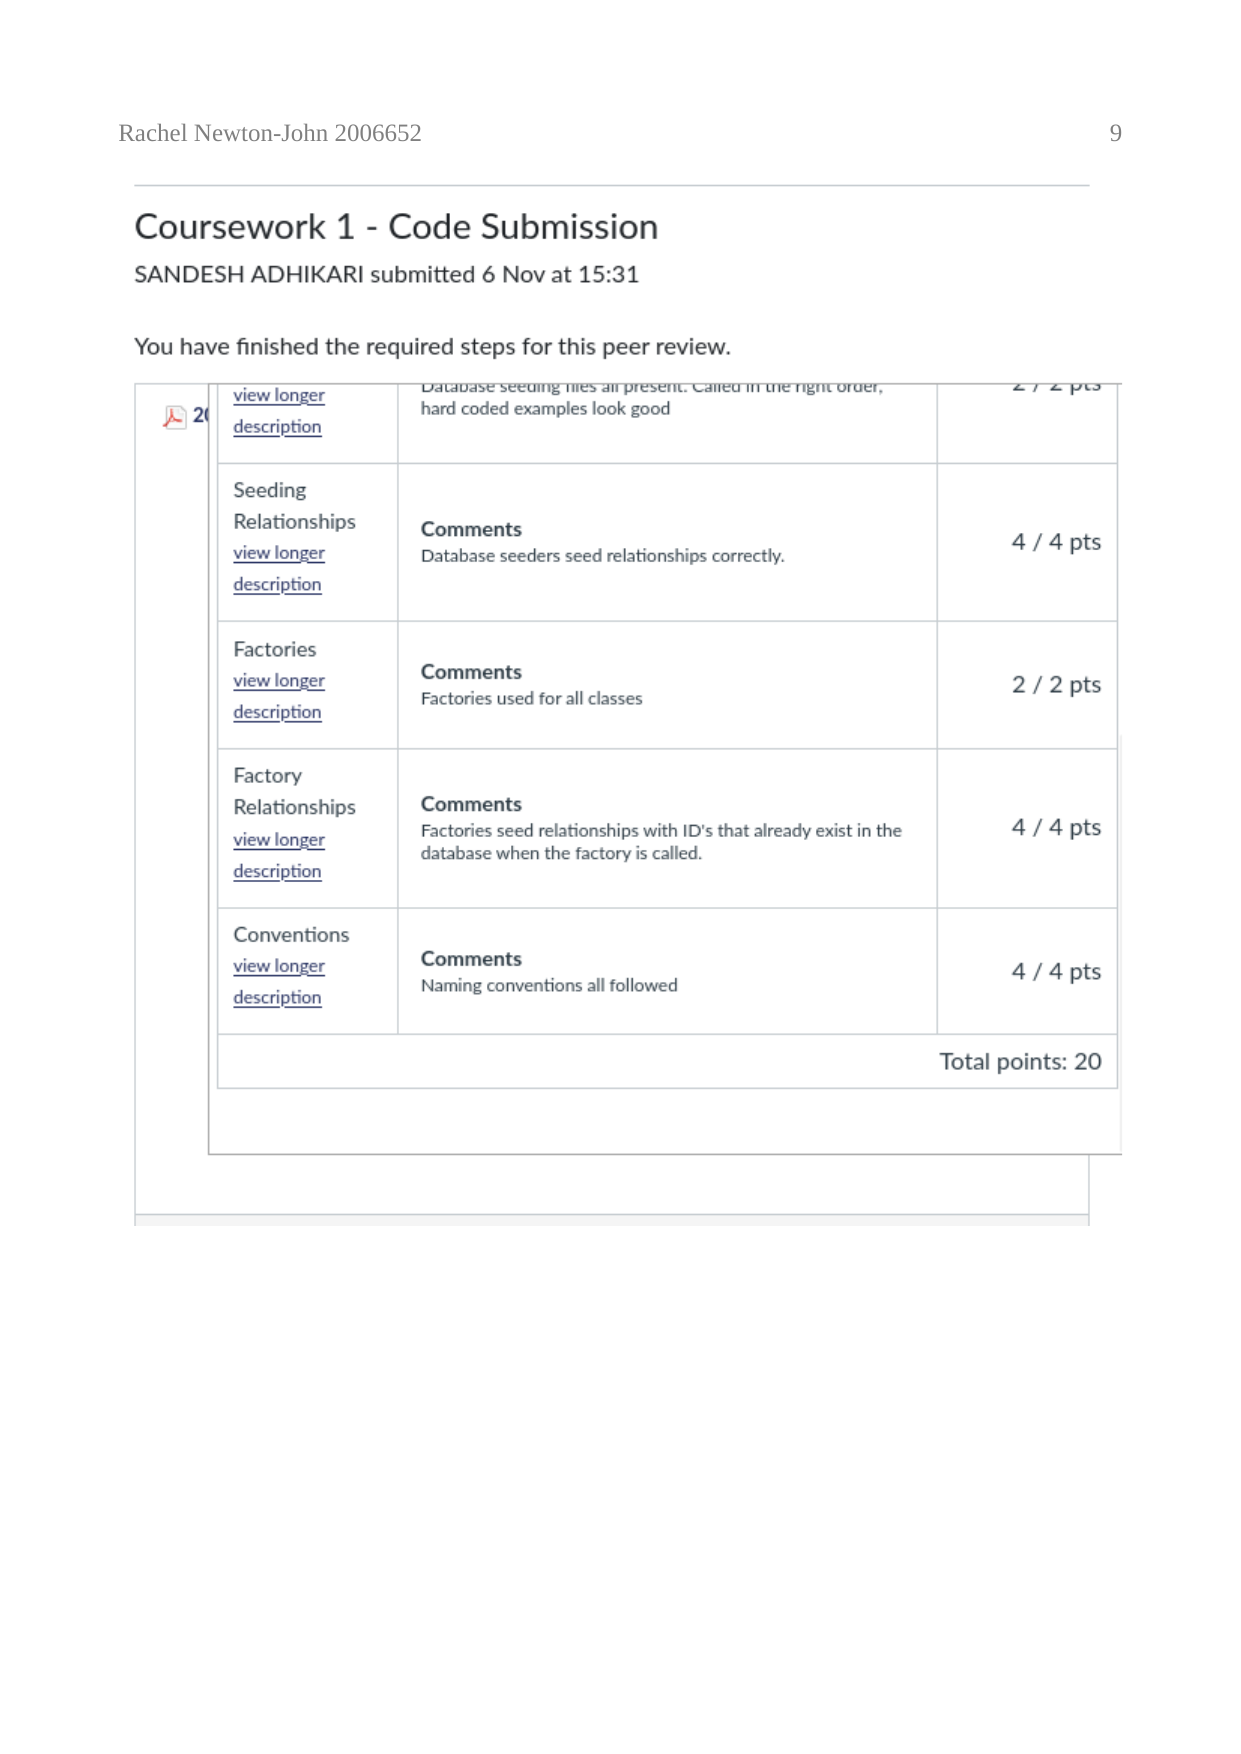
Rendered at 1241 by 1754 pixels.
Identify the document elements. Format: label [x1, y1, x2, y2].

picture [118, 176, 1123, 1226]
